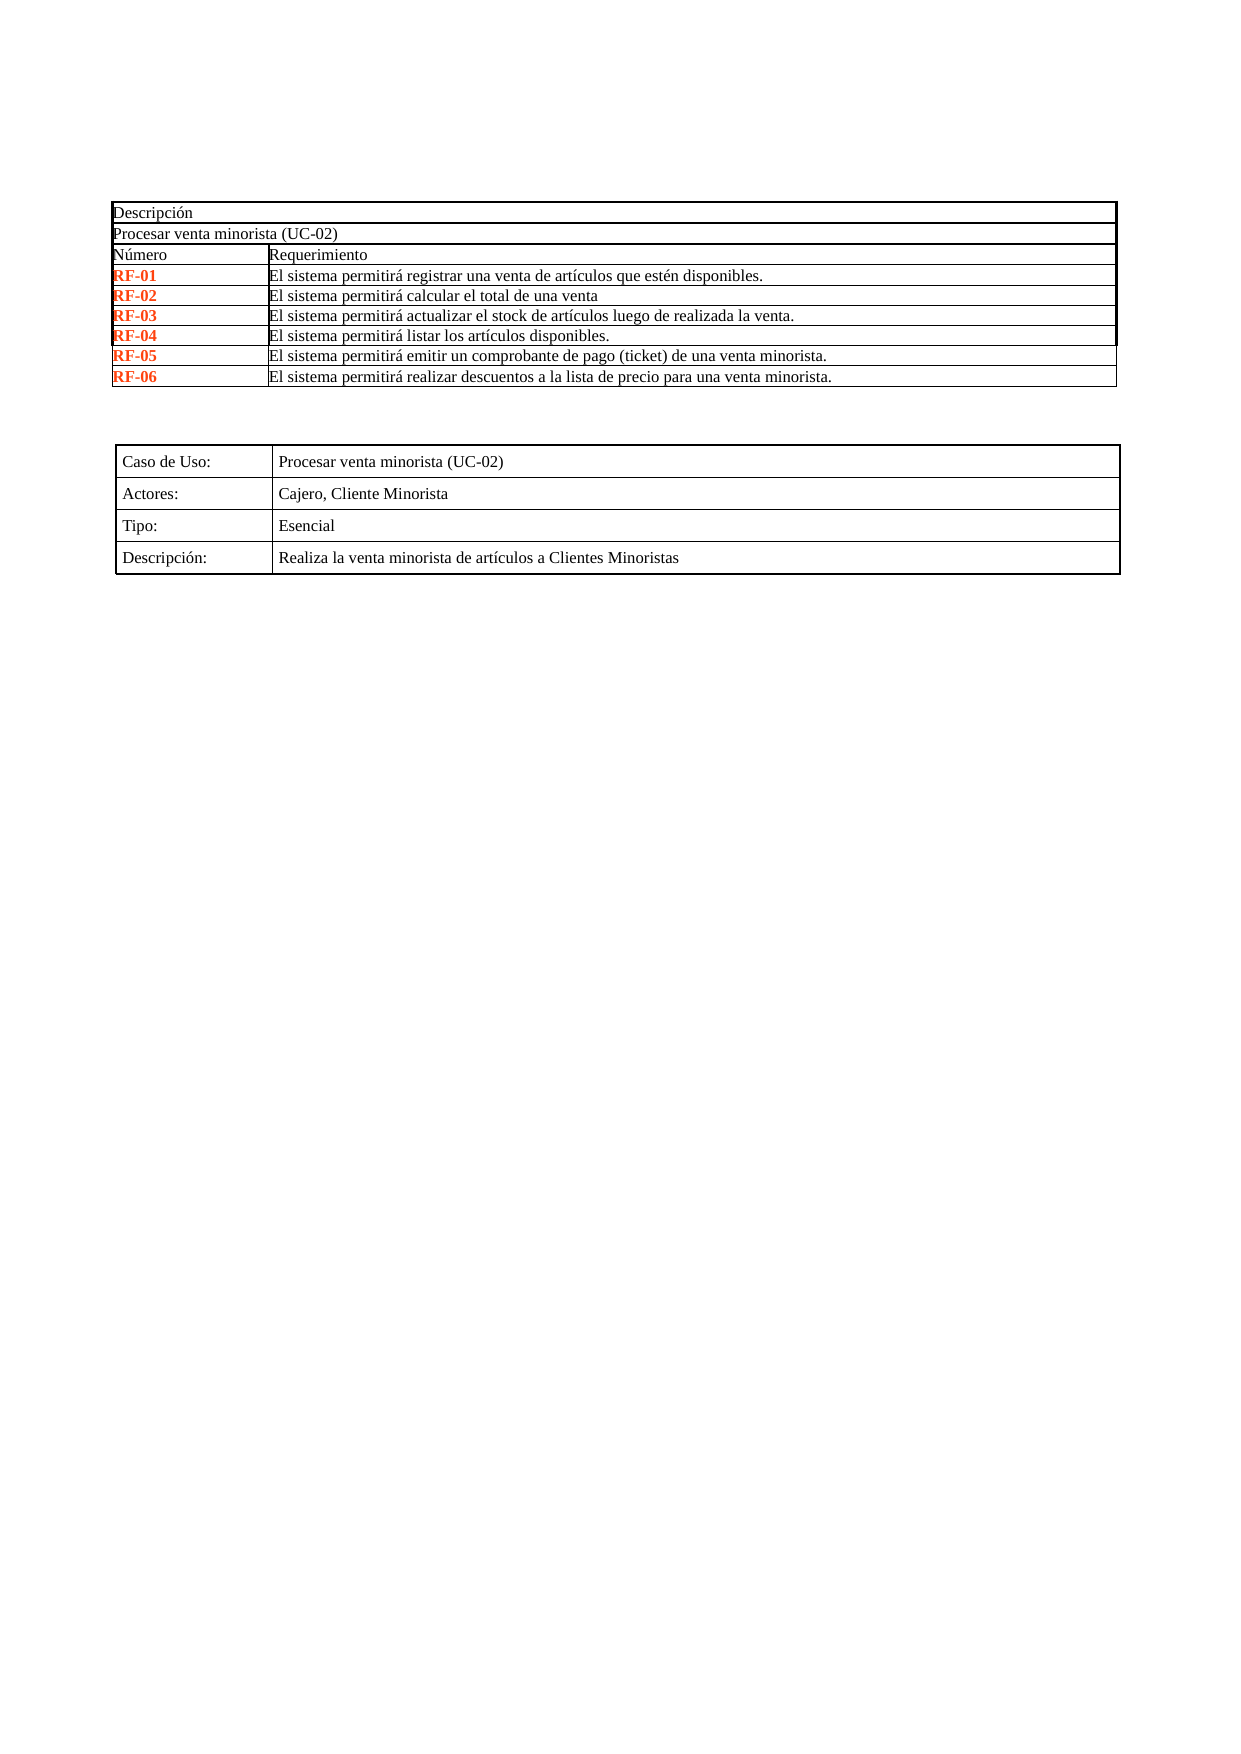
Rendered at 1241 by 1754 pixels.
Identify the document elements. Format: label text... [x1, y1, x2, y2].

table_header Descripción [114, 203, 1115, 222]
table_cell Cajero, Cliente Minorista [273, 478, 1119, 508]
table_cell Realiza la venta minorista de artículos a Clientes Minoristas [273, 542, 1119, 573]
table_cell Requerimiento [270, 245, 1115, 264]
table_cell RF-01 [114, 265, 268, 284]
table_cell RF-06 [113, 366, 268, 386]
table_cell Esencial [273, 510, 1119, 541]
table_cell El sistema permitirá realizar descuentos a la lista de precio para una venta minorista. [269, 366, 1116, 386]
table_cell Tipo: [117, 510, 272, 541]
table_header Procesar venta minorista (UC-02) [273, 446, 1119, 476]
table_cell RF-02 [114, 286, 268, 305]
table_header Caso de Uso: [117, 446, 272, 476]
table_cell El sistema permitirá calcular el total de una venta [270, 286, 1115, 305]
table_cell El sistema permitirá registrar una venta de artículos que estén disponibles. [270, 265, 1115, 284]
table_cell Número [114, 245, 268, 264]
table_cell RF-03 [114, 306, 268, 325]
table_cell El sistema permitirá actualizar el stock de artículos luego de realizada la venta. [270, 306, 1115, 325]
table_cell Actores: [117, 478, 272, 508]
table_cell El sistema permitirá listar los artículos disponibles. [270, 326, 1115, 345]
table_cell El sistema permitirá emitir un comprobante de pago (ticket) de una venta minorista. [269, 346, 1116, 365]
table_cell RF-04 [114, 326, 268, 345]
table_cell Descripción: [117, 542, 272, 573]
table_cell RF-05 [113, 346, 268, 365]
